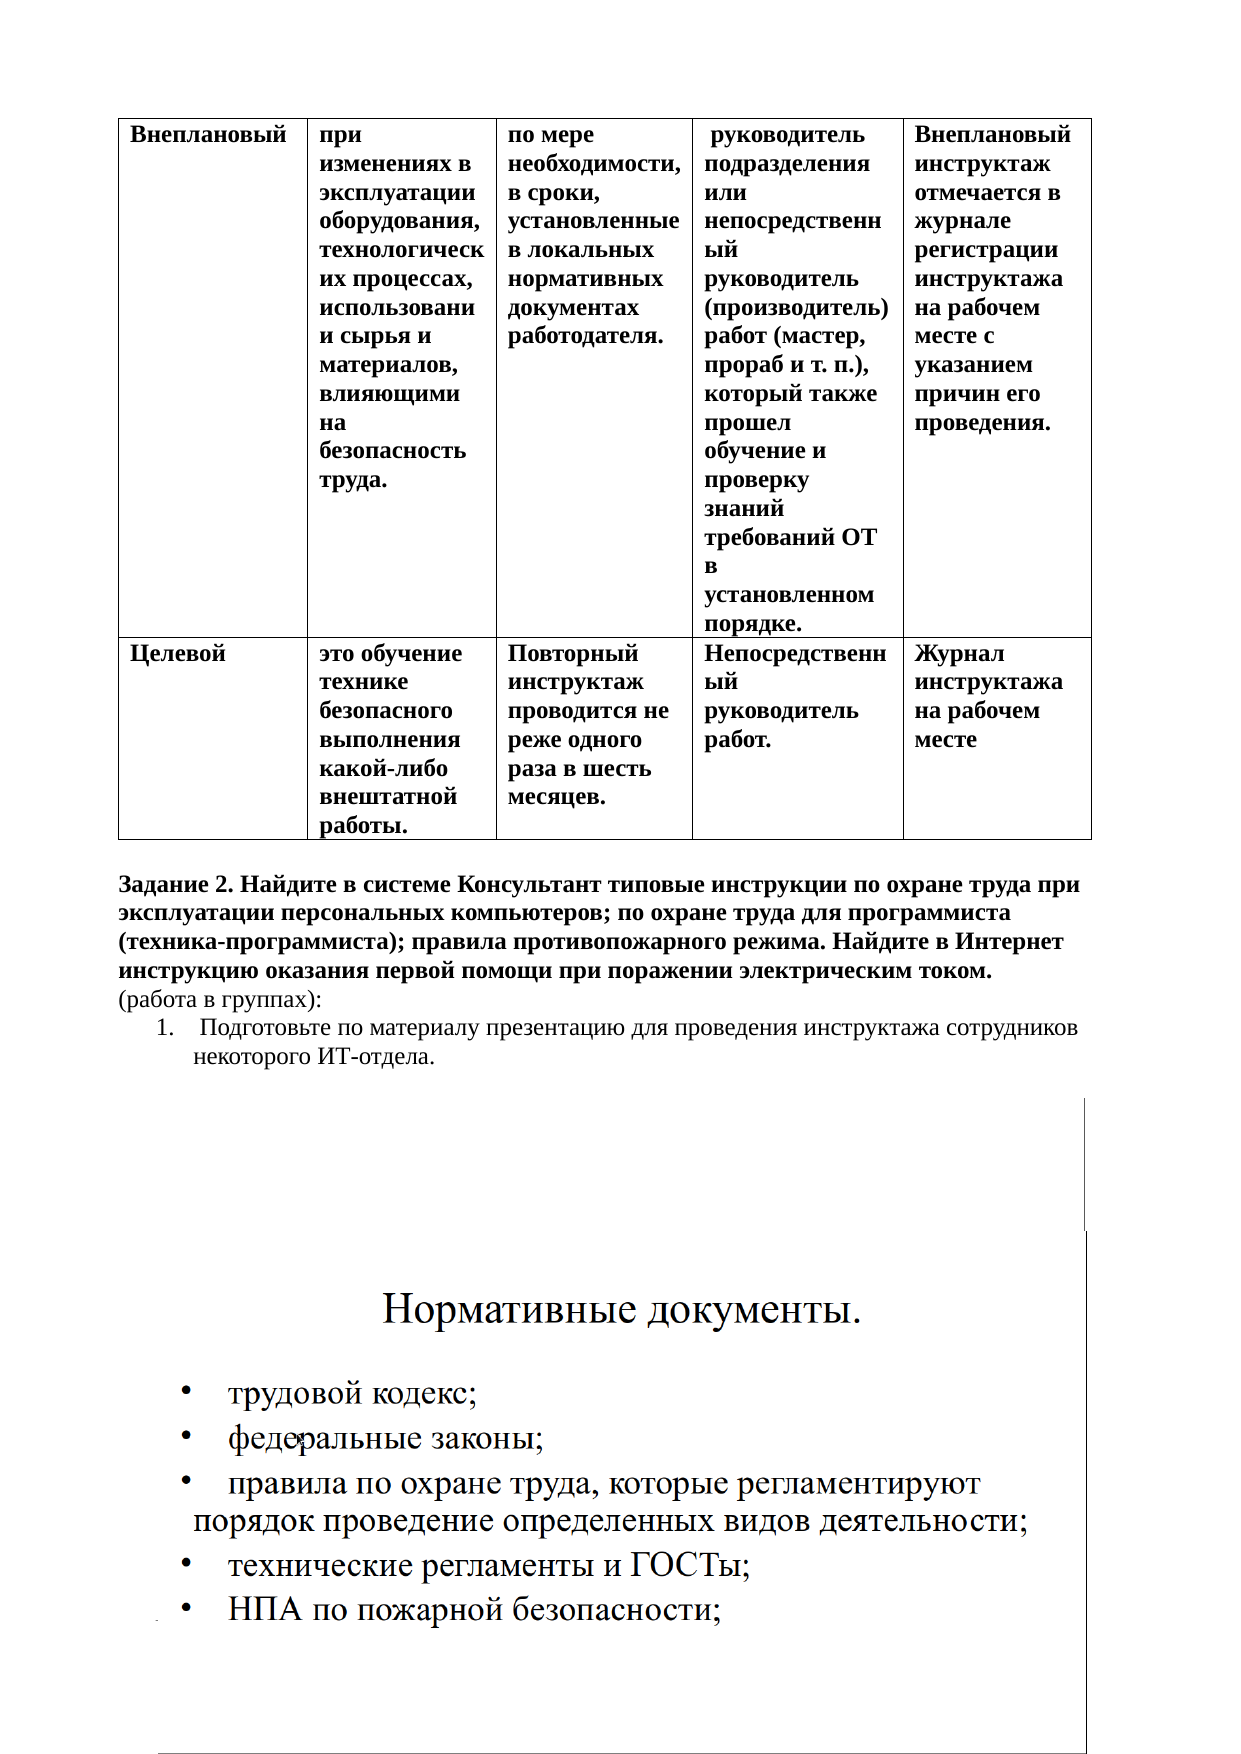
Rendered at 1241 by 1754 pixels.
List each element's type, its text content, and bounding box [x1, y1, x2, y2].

table_cell руководитель подразделения или непосредственный руководитель (производитель) работ (мастер, прораб и т. п.), который также прошел обучение и проверку знаний требований ОТ в установленном порядке. [693, 119, 903, 637]
table_cell при изменениях в эксплуатации оборудования, технологических процессах, использовании сырья и материалов, влияющими на безопасность труда. [308, 119, 496, 637]
table_cell Непосредственный руководитель работ. [693, 638, 903, 839]
table_cell это обучение технике безопасного выполнения какой-либо внештатной работы. [308, 638, 496, 839]
table_cell Целевой [119, 638, 307, 839]
text (работа в группах): [118, 984, 1122, 1012]
table_cell по мере необходимости, в сроки, установленные в локальных нормативных документах работодателя. [497, 119, 692, 637]
picture [155, 1098, 1087, 1754]
table_cell Повторный инструктаж проводится не реже одного раза в шесть месяцев. [497, 638, 692, 839]
list Подготовьте по материалу презентацию для проведения инструктажа сотрудников некоторого ИТ-отдела. [156, 1012, 1122, 1070]
table_cell Внеплановый инструктаж отмечается в журнале регистрации инструктажа на рабочем месте с указанием причин его проведения. [904, 119, 1091, 637]
text Задание 2. Найдите в системе Консультант типовые инструкции по охране труда при эксплуатации персональных компьютеров; по охране труда для программиста (техника-программиста); правила противопожарного режима. Найдите в Интернет инструкцию оказания первой помощи при поражении электрическим током. [118, 869, 1122, 984]
table_cell Внеплановый [119, 119, 307, 637]
table_cell Журнал инструктажа на рабочем месте [904, 638, 1091, 839]
